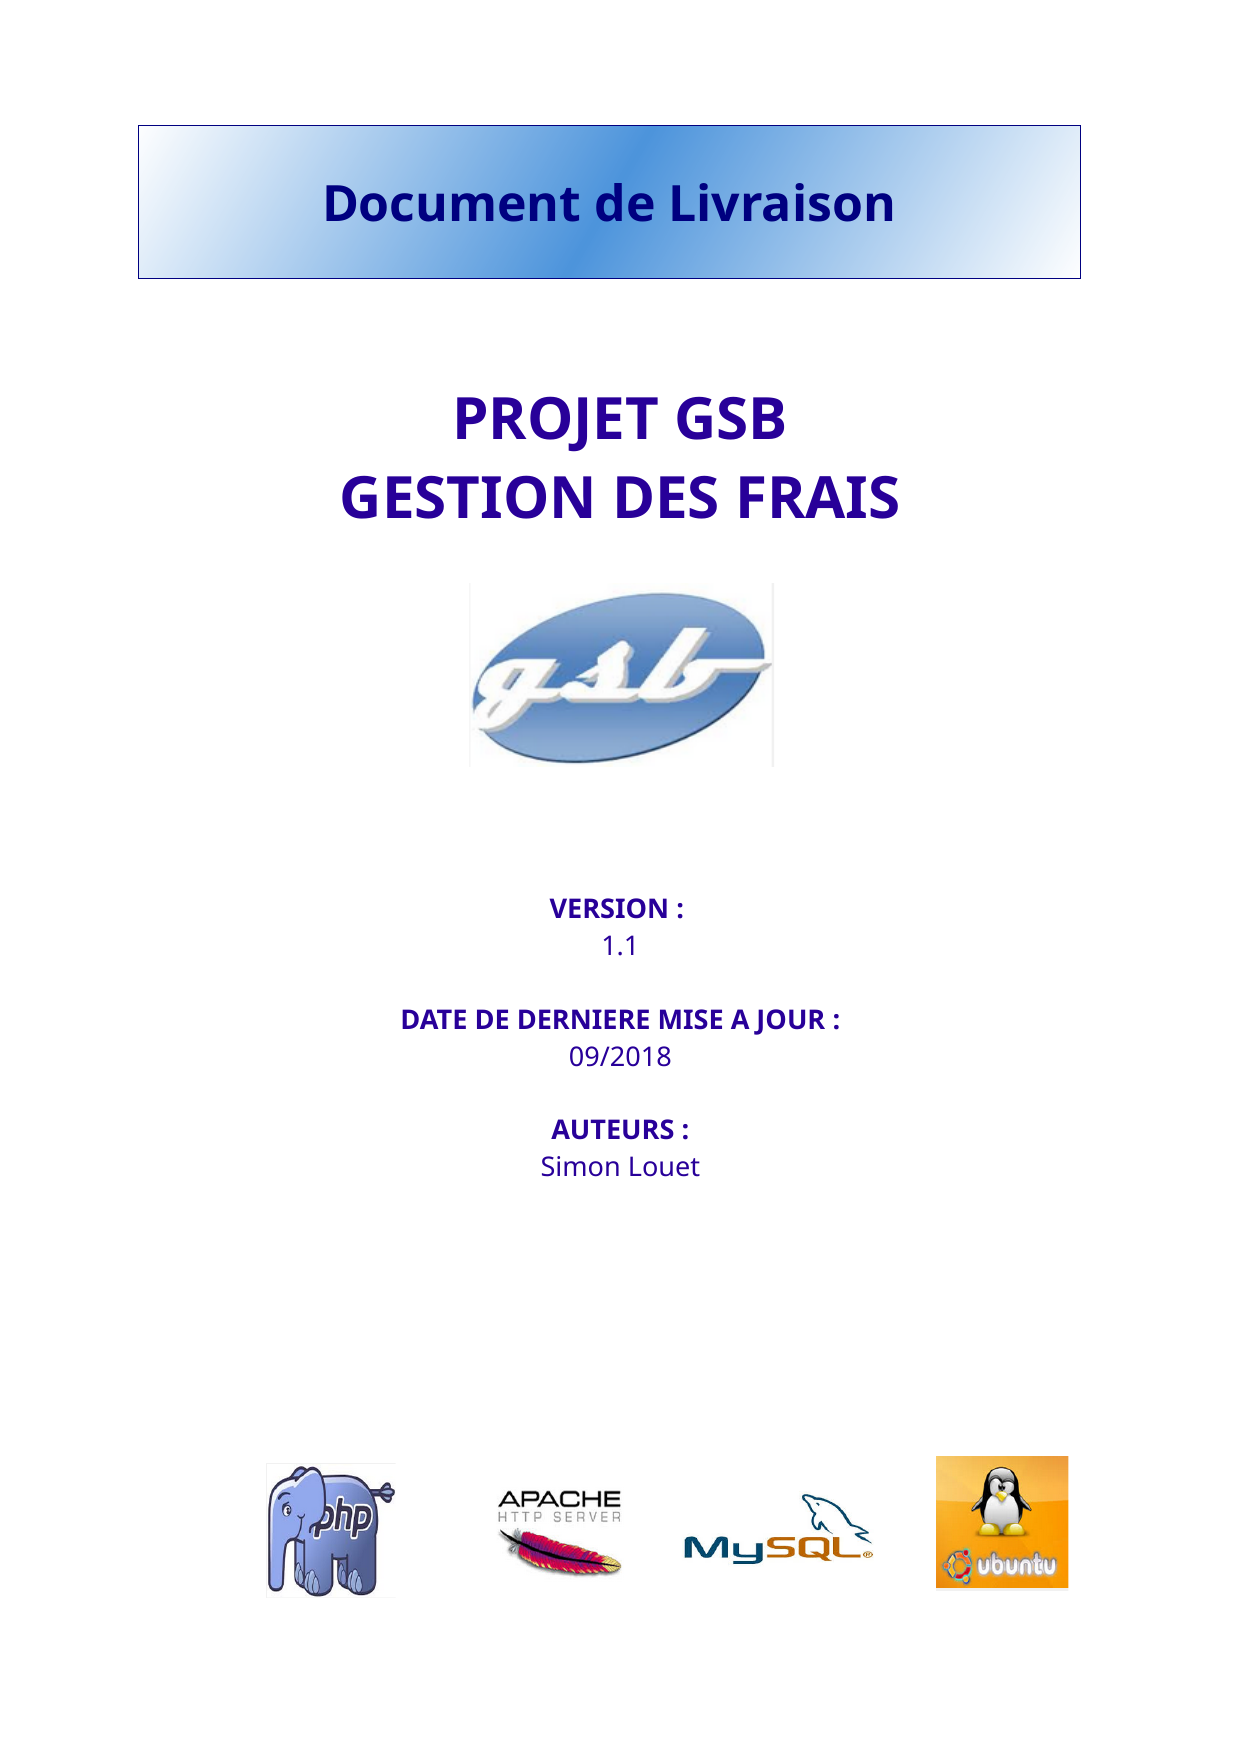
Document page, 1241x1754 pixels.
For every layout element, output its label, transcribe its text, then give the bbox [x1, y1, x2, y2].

text DATE DE DERNIERE MISE A JOUR : [118, 1000, 1122, 1037]
text Simon Louet [118, 1148, 1122, 1184]
text AUTEURS : [118, 1111, 1122, 1148]
text GESTION DES FRAIS [118, 456, 1122, 536]
picture [936, 1456, 1069, 1591]
picture [487, 1471, 631, 1592]
picture [469, 583, 775, 767]
text 09/2018 [118, 1037, 1122, 1074]
text PROJET GSB [118, 377, 1122, 456]
text VERSION : [118, 889, 1122, 926]
picture [266, 1463, 396, 1598]
text 1.1 [118, 926, 1122, 963]
picture [681, 1478, 874, 1579]
